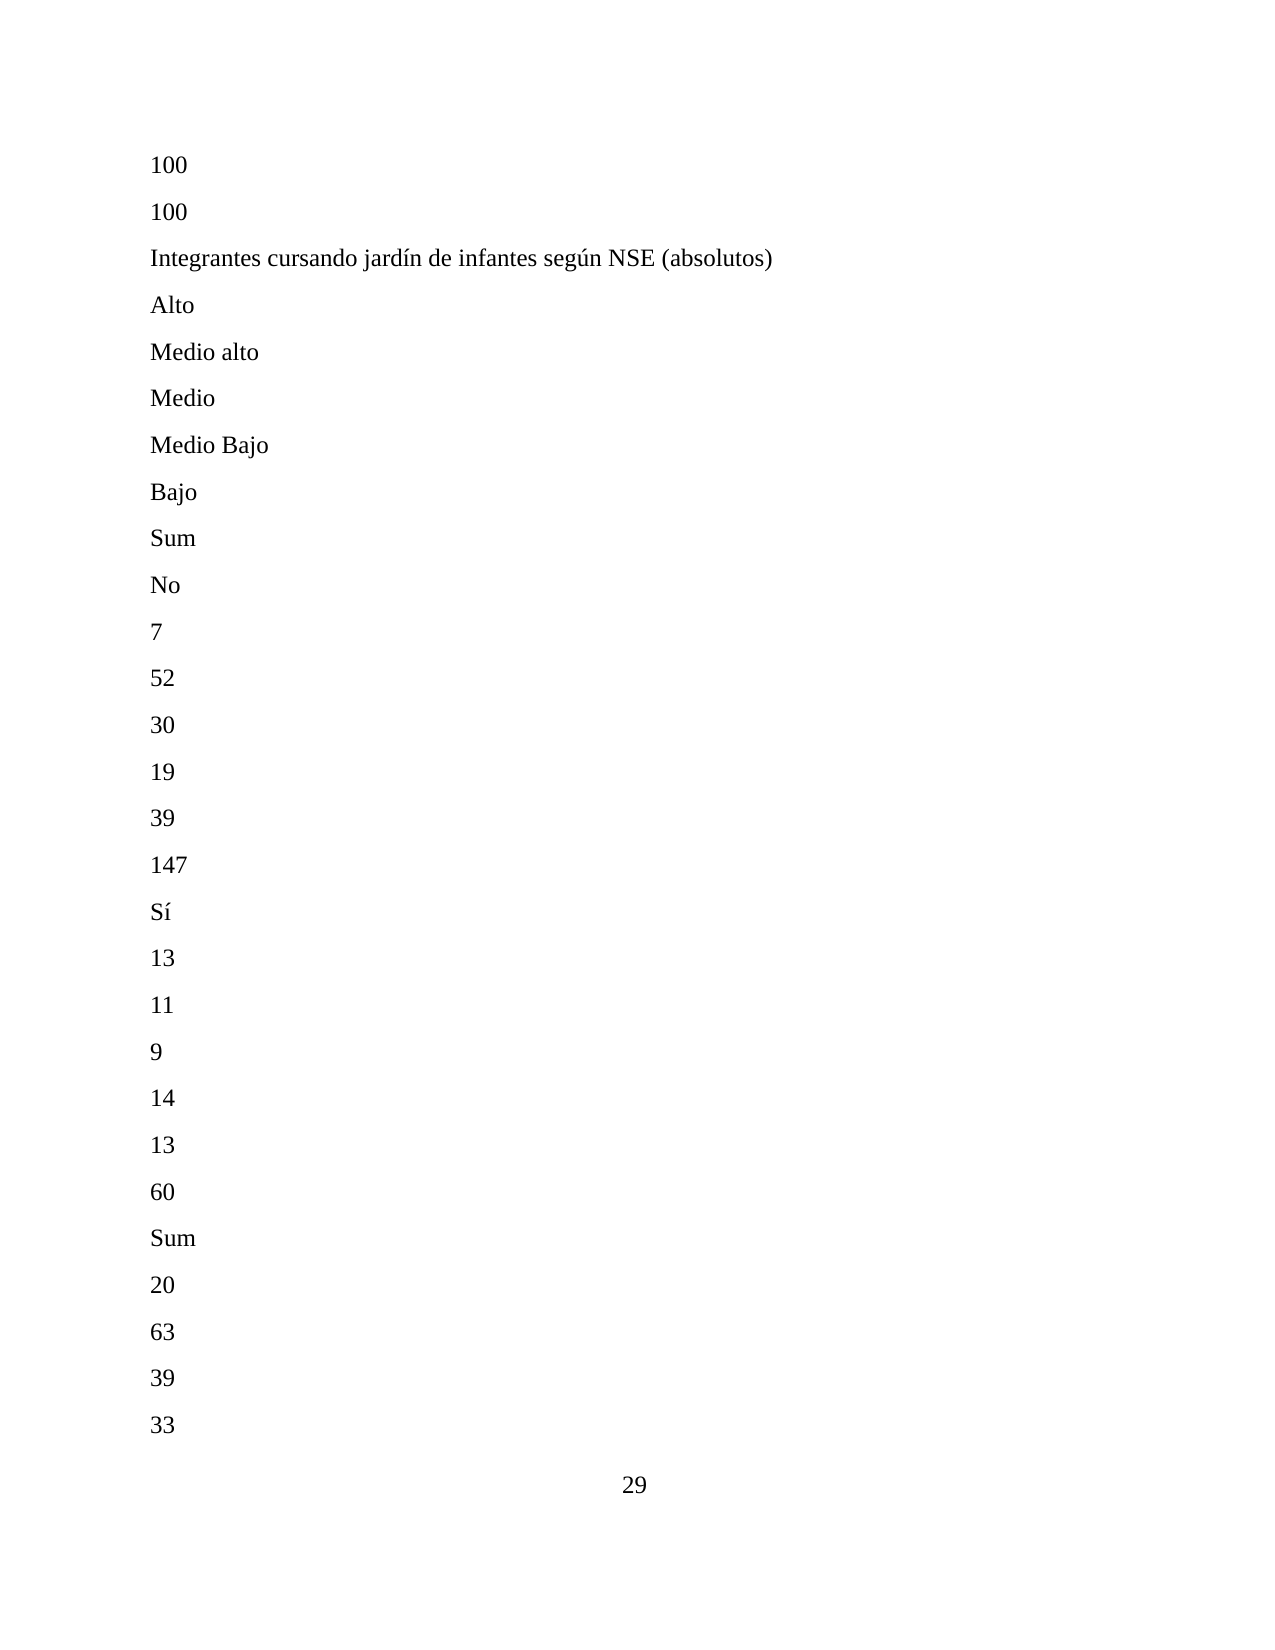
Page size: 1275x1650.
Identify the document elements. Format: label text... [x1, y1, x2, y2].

text Medio alto [150, 337, 1125, 365]
text 13 [150, 1130, 1125, 1159]
text Alto [150, 290, 1125, 319]
text 13 [150, 943, 1125, 972]
text 63 [150, 1317, 1125, 1345]
text 30 [150, 710, 1125, 739]
text 7 [150, 617, 1125, 645]
text 20 [150, 1270, 1125, 1299]
text 60 [150, 1177, 1125, 1205]
text Medio Bajo [150, 430, 1125, 459]
text 52 [150, 663, 1125, 692]
text 39 [150, 803, 1125, 832]
text No [150, 570, 1125, 599]
text Sum [150, 523, 1125, 552]
text 100 [150, 197, 1125, 225]
text Sí [150, 897, 1125, 925]
text 9 [150, 1037, 1125, 1065]
text 14 [150, 1083, 1125, 1112]
text 147 [150, 850, 1125, 879]
text 39 [150, 1363, 1125, 1392]
text Medio [150, 383, 1125, 412]
text 33 [150, 1410, 1125, 1439]
text Bajo [150, 477, 1125, 505]
text Integrantes cursando jardín de infantes según NSE (absolutos) [150, 243, 1125, 272]
text 11 [150, 990, 1125, 1019]
text 19 [150, 757, 1125, 785]
text Sum [150, 1223, 1125, 1252]
text 100 [150, 150, 1125, 179]
